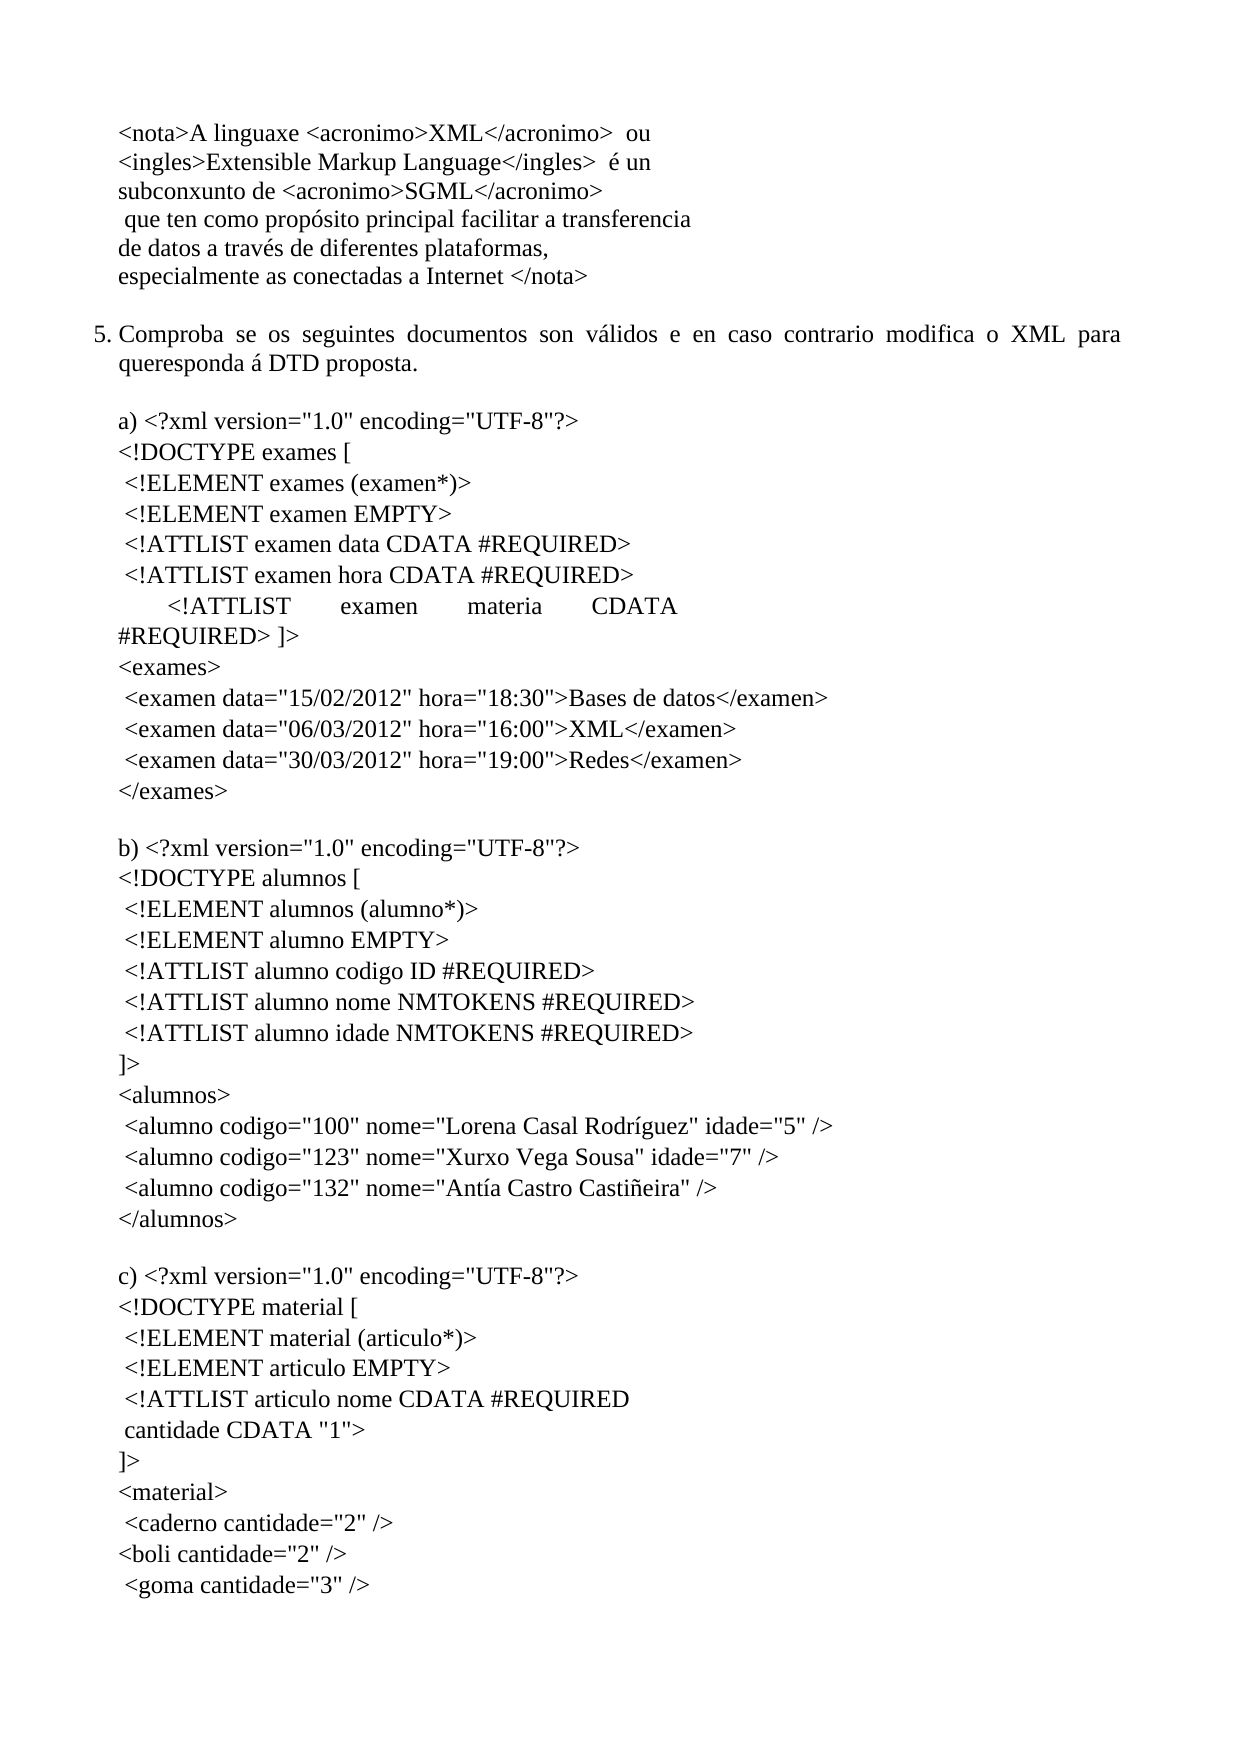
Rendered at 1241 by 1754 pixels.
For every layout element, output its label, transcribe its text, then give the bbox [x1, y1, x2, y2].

text <exames> [118, 652, 1122, 681]
text <!ATTLIST examen data CDATA #REQUIRED> [118, 529, 1122, 558]
text <!ATTLIST examen materia CDATA #REQUIRED> ]> [118, 591, 678, 650]
text <alumno codigo="123" nome="Xurxo Vega Sousa" idade="7" /> [118, 1142, 1122, 1171]
list Comproba se os seguintes documentos son válidos e en caso contrario modifica o XML para queresponda á DTD proposta. [93, 319, 1122, 377]
text <caderno cantidade="2" /> [118, 1508, 1122, 1537]
text <examen data="15/02/2012" hora="18:30">Bases de datos</examen> [118, 683, 1122, 712]
text a) <?xml version="1.0" encoding="UTF-8"?> [118, 406, 1122, 434]
text <!ELEMENT exames (examen*)> [118, 468, 1122, 496]
text </exames> [118, 776, 1122, 804]
text <!ELEMENT alumnos (alumno*)> [118, 894, 1122, 923]
text <boli cantidade="2" /> [118, 1539, 1122, 1568]
text cantidade CDATA "1"> [118, 1415, 1122, 1444]
text <!ELEMENT alumno EMPTY> [118, 925, 1122, 954]
text ]> [118, 1446, 1122, 1475]
text <!ELEMENT material (articulo*)> [118, 1323, 1122, 1351]
text que ten como propósito principal facilitar a transferencia de datos a través de diferentes plataformas, especialmente as conectadas a Internet </nota> [118, 205, 693, 290]
text <!ATTLIST examen hora CDATA #REQUIRED> [118, 561, 1122, 589]
text <!DOCTYPE alumnos [ [118, 863, 1122, 892]
text <nota>A linguaxe <acronimo>XML</acronimo> ou <ingles>Extensible Markup Language</ingles> é un subconxunto de <acronimo>SGML</acronimo> [118, 119, 658, 205]
text <examen data="06/03/2012" hora="16:00">XML</examen> [118, 714, 1122, 743]
text <!ATTLIST alumno nome NMTOKENS #REQUIRED> [118, 987, 1122, 1016]
text </alumnos> [118, 1204, 1122, 1233]
text c) <?xml version="1.0" encoding="UTF-8"?> [118, 1261, 1122, 1289]
text <!ATTLIST alumno codigo ID #REQUIRED> [118, 956, 1122, 985]
text <!DOCTYPE exames [ [118, 437, 1122, 466]
text b) <?xml version="1.0" encoding="UTF-8"?> [118, 833, 1122, 861]
text <alumnos> [118, 1080, 1122, 1109]
text <alumno codigo="100" nome="Lorena Casal Rodríguez" idade="5" /> [118, 1111, 1122, 1140]
text ]> [118, 1049, 1122, 1078]
text <!ELEMENT articulo EMPTY> [118, 1353, 1122, 1382]
text <!ATTLIST articulo nome CDATA #REQUIRED [118, 1384, 1122, 1413]
text <!ELEMENT examen EMPTY> [118, 499, 1122, 527]
text <!ATTLIST alumno idade NMTOKENS #REQUIRED> [118, 1018, 1122, 1047]
text <goma cantidade="3" /> [118, 1570, 1122, 1599]
text <alumno codigo="132" nome="Antía Castro Castiñeira" /> [118, 1173, 1122, 1202]
text <examen data="30/03/2012" hora="19:00">Redes</examen> [118, 745, 1122, 773]
text <!DOCTYPE material [ [118, 1292, 1122, 1320]
text <material> [118, 1477, 1122, 1506]
